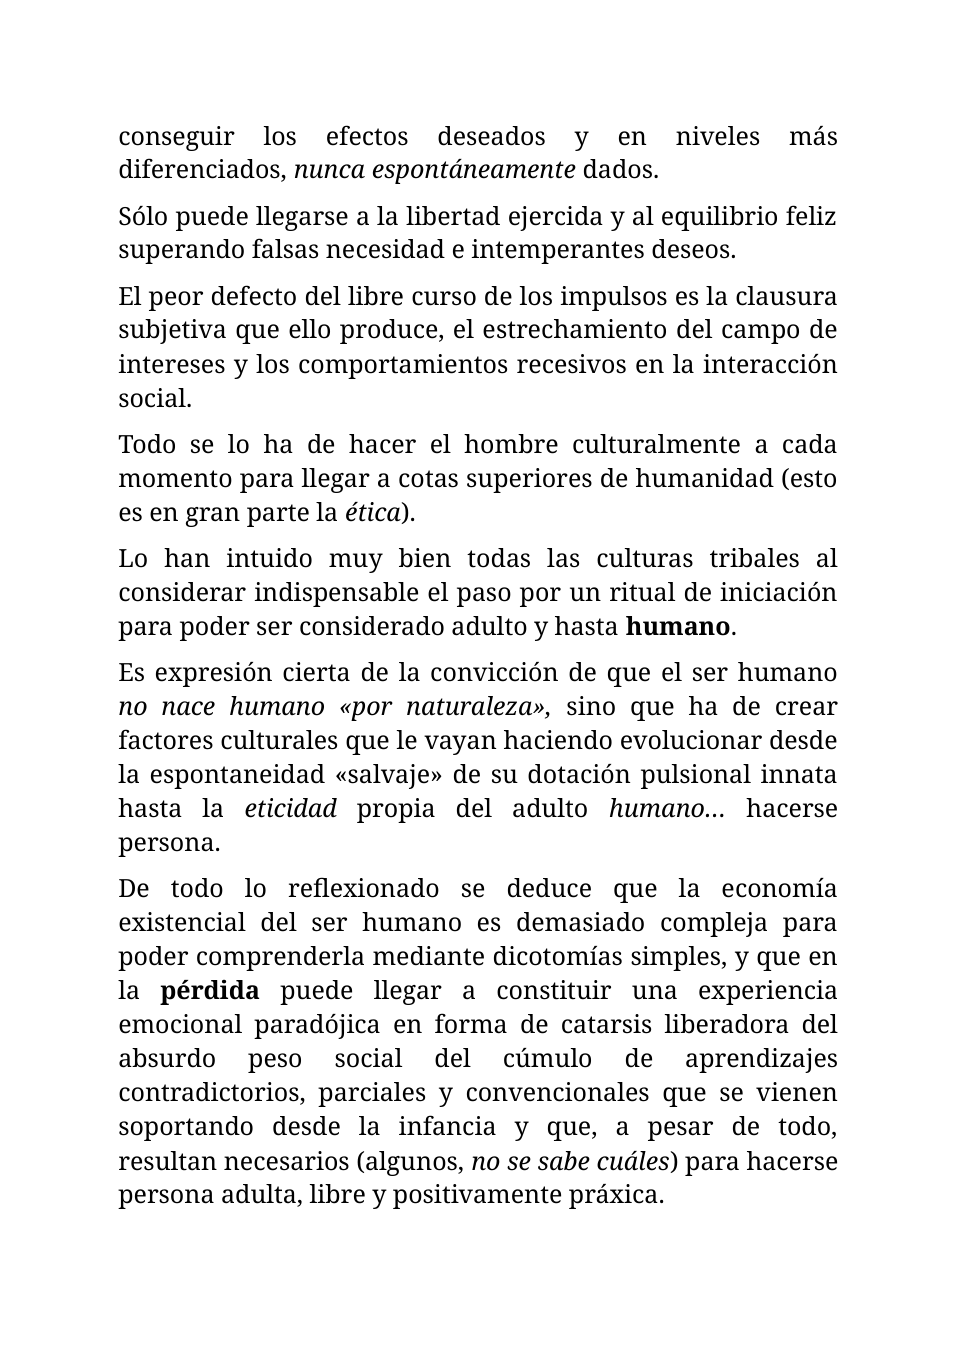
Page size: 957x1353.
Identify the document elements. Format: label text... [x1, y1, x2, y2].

text El peor defecto del libre curso de los impulsos es la clausura subjetiva que ello produce, el estrechamiento del campo de intereses y los comportamientos recesivos en la interacción social. [118, 278, 838, 414]
text Lo han intuido muy bien todas las culturas tribales al considerar indispensable el paso por un ritual de iniciación para poder ser considerado adulto y hasta humano. [118, 540, 838, 642]
text Es expresión cierta de la convicción de que el ser humano no nace humano «por naturaleza», sino que ha de crear factores culturales que le vayan haciendo evolucionar desde la espontaneidad «salvaje» de su dotación pulsional innata hasta la eticidad propia del adulto humano… hacerse persona. [118, 654, 838, 859]
text Sólo puede llegarse a la libertad ejercida y al equilibrio feliz superando falsas necesidad e intemperantes deseos. [118, 198, 838, 266]
text Todo se lo ha de hacer el hombre culturalmente a cada momento para llegar a cotas superiores de humanidad (esto es en gran parte la ética). [118, 426, 838, 528]
text conseguir los efectos deseados y en niveles más diferenciados, nunca espontáneamente dados. [118, 118, 838, 186]
text De todo lo reflexionado se deduce que la economía existencial del ser humano es demasiado compleja para poder comprenderla mediante dicotomías simples, y que en la pérdida puede llegar a constituir una experiencia emocional paradójica en forma de catarsis liberadora del absurdo peso social del cúmulo de aprendizajes contradictorios, parciales y convencionales que se vienen soportando desde la infancia y que, a pesar de todo, resultan necesarios (algunos, no se sabe cuáles) para hacerse persona adulta, libre y positivamente práxica. [118, 871, 838, 1211]
